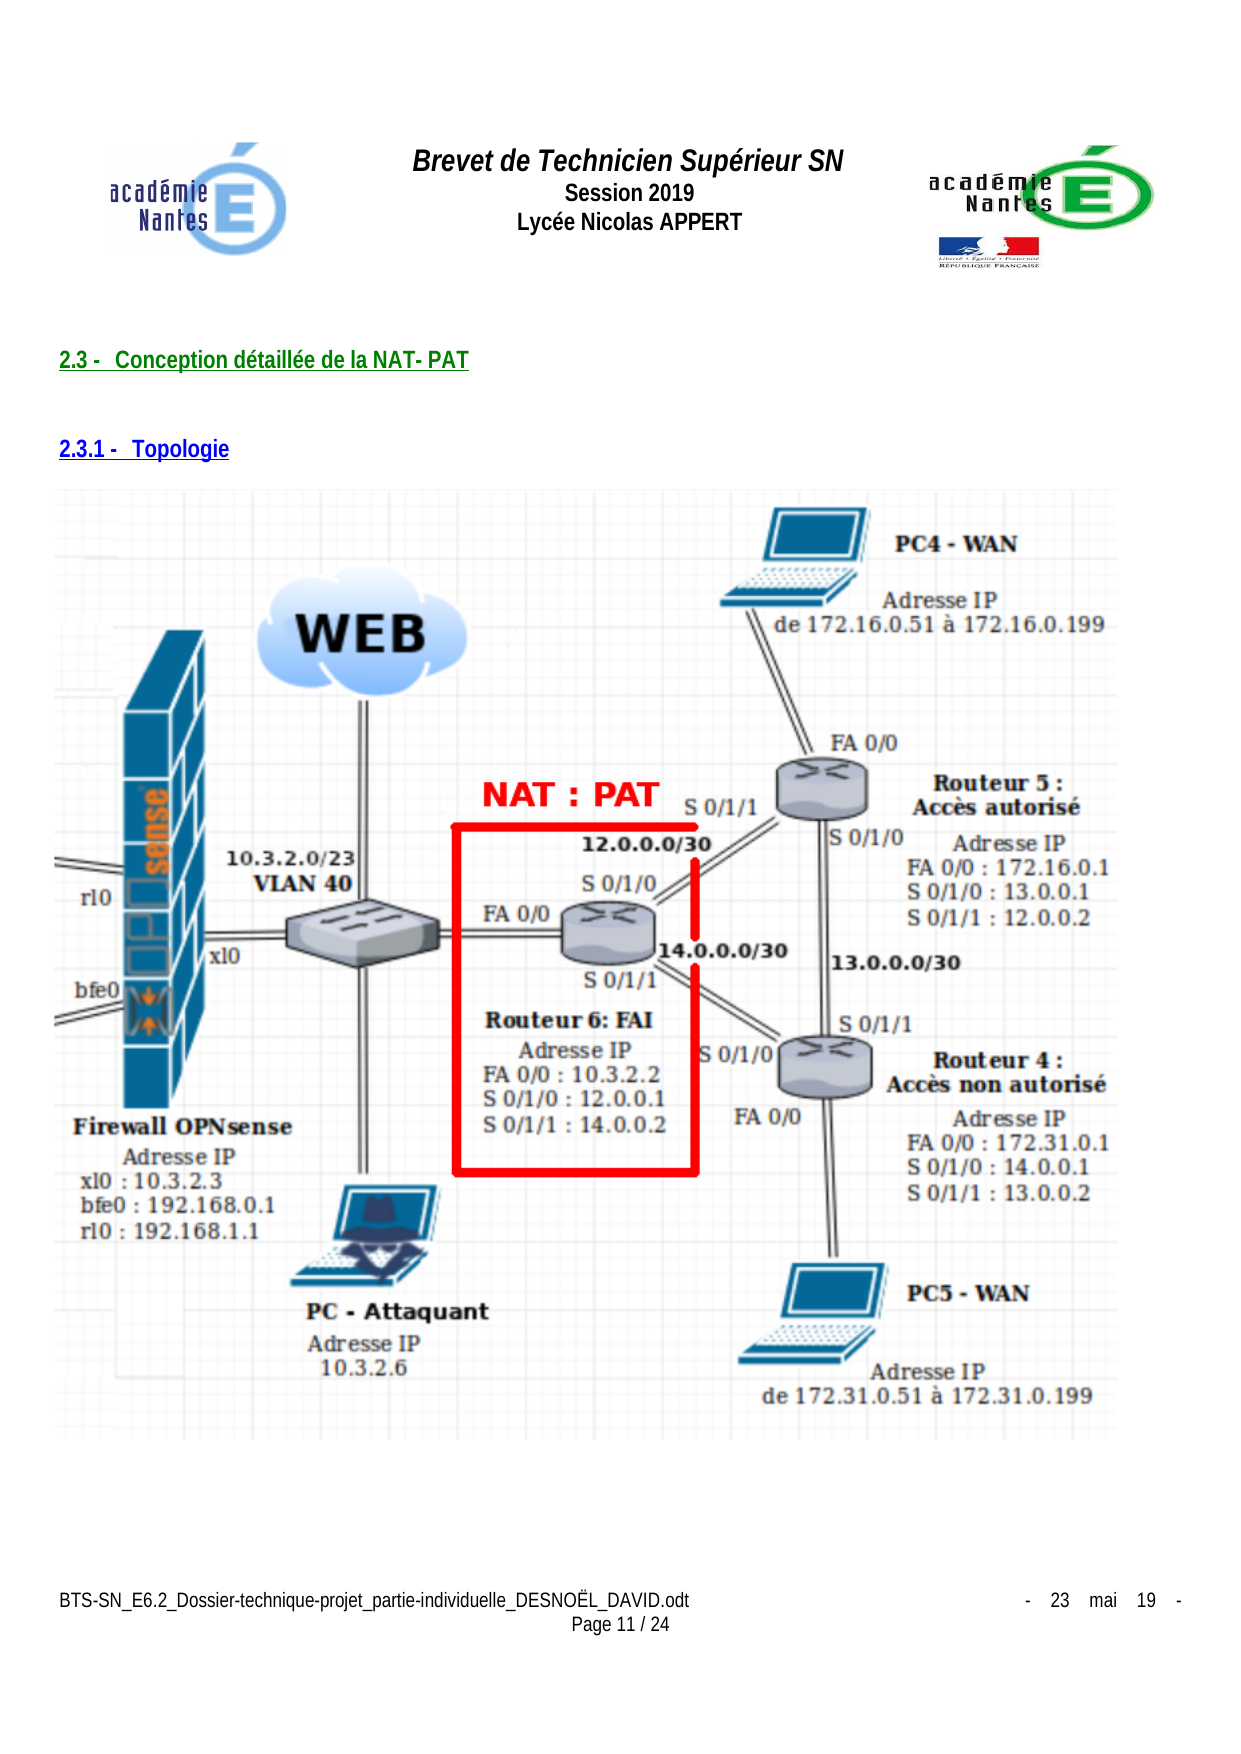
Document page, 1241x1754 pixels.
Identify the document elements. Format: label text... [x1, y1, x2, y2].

picture [110, 142, 287, 256]
picture [929, 145, 1155, 268]
subtitle Conception détaillée de la NAT- PAT [59, 345, 1181, 374]
subtitle Topologie [59, 433, 1181, 462]
picture [54, 489, 1118, 1440]
